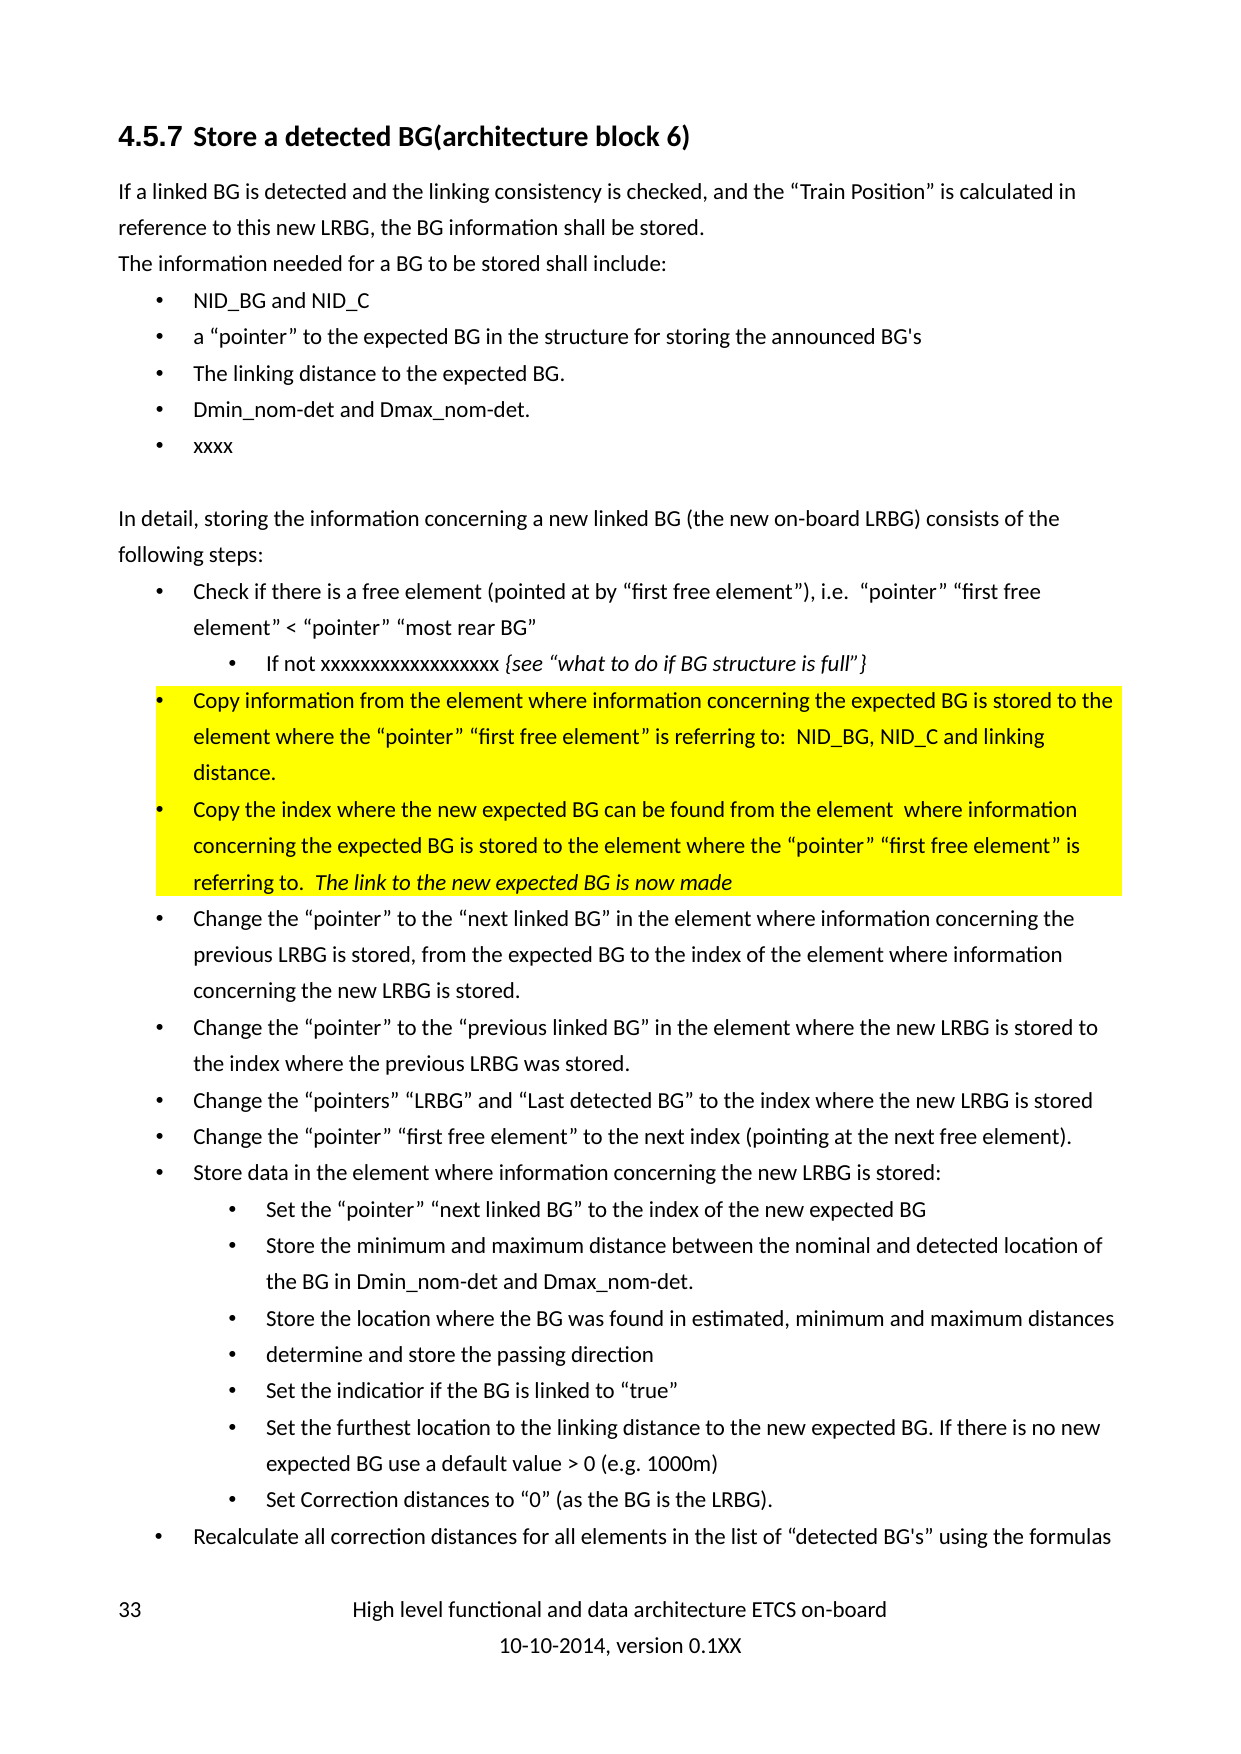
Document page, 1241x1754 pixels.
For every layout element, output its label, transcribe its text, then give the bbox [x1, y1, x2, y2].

list Dmin_nom-det and Dmax_nom-det. [156, 395, 1122, 423]
list NID_BG and NID_C [156, 286, 1122, 314]
list Change the “pointer” “first free element” to the next index (pointing at the next free element). [156, 1122, 1122, 1150]
subtitle Store a detected BG(architecture block 6) [118, 118, 1122, 154]
list Recalculate all correction distances for all elements in the list of “detected BG's” using the formulas [154, 1522, 1122, 1550]
list Check if there is a free element (pointed at by “first free element”), i.e. “pointer” “first free element” < “pointer” “most rear BG” [156, 577, 1122, 641]
list Copy information from the element where information concerning the expected BG is stored to the element where the “pointer” “first free element” is referring to: NID_BG, NID_C and linking distance. [156, 686, 1122, 787]
list Change the “pointer” to the “previous linked BG” in the element where the new LRBG is stored to the index where the previous LRBG was stored. [156, 1013, 1122, 1077]
text If a linked BG is detected and the linking consistency is checked, and the “Train Position” is calculated in reference to this new LRBG, the BG information shall be stored. [118, 177, 1122, 241]
list Set the indicatior if the BG is linked to “true” [228, 1377, 1122, 1404]
list Set the furthest location to the linking distance to the new expected BG. If there is no new expected BG use a default value > 0 (e.g. 1000m) [228, 1413, 1122, 1477]
list Change the “pointer” to the “next linked BG” in the element where information concerning the previous LRBG is stored, from the expected BG to the index of the element where information concerning the new LRBG is stored. [156, 904, 1122, 1005]
list Set the “pointer” “next linked BG” to the index of the new expected BG [228, 1195, 1122, 1223]
list Copy the index where the new expected BG can be found from the element where information concerning the expected BG is stored to the element where the “pointer” “first free element” is referring to. The link to the new expected BG is now made [156, 795, 1122, 896]
text In detail, storing the information concerning a new linked BG (the new on-board LRBG) consists of the following steps: [118, 504, 1122, 568]
list Store data in the element where information concerning the new LRBG is stored: [156, 1158, 1122, 1186]
list Store the location where the BG was found in estimated, minimum and maximum distances [228, 1304, 1122, 1332]
list xxxx [156, 431, 1122, 459]
list a “pointer” to the expected BG in the structure for storing the announced BG's [156, 322, 1122, 350]
list If not xxxxxxxxxxxxxxxxxx {see “what to do if BG structure is full”} [228, 649, 1122, 677]
list Store the minimum and maximum distance between the nominal and detected location of the BG in Dmin_nom-det and Dmax_nom-det. [228, 1231, 1122, 1296]
text The information needed for a BG to be stored shall include: [118, 249, 1122, 278]
list The linking distance to the expected BG. [156, 359, 1122, 387]
list determine and store the passing direction [228, 1340, 1122, 1368]
list Set Correction distances to “0” (as the BG is the LRBG). [228, 1486, 1122, 1514]
list Change the “pointers” “LRBG” and “Last detected BG” to the index where the new LRBG is stored [156, 1086, 1122, 1114]
